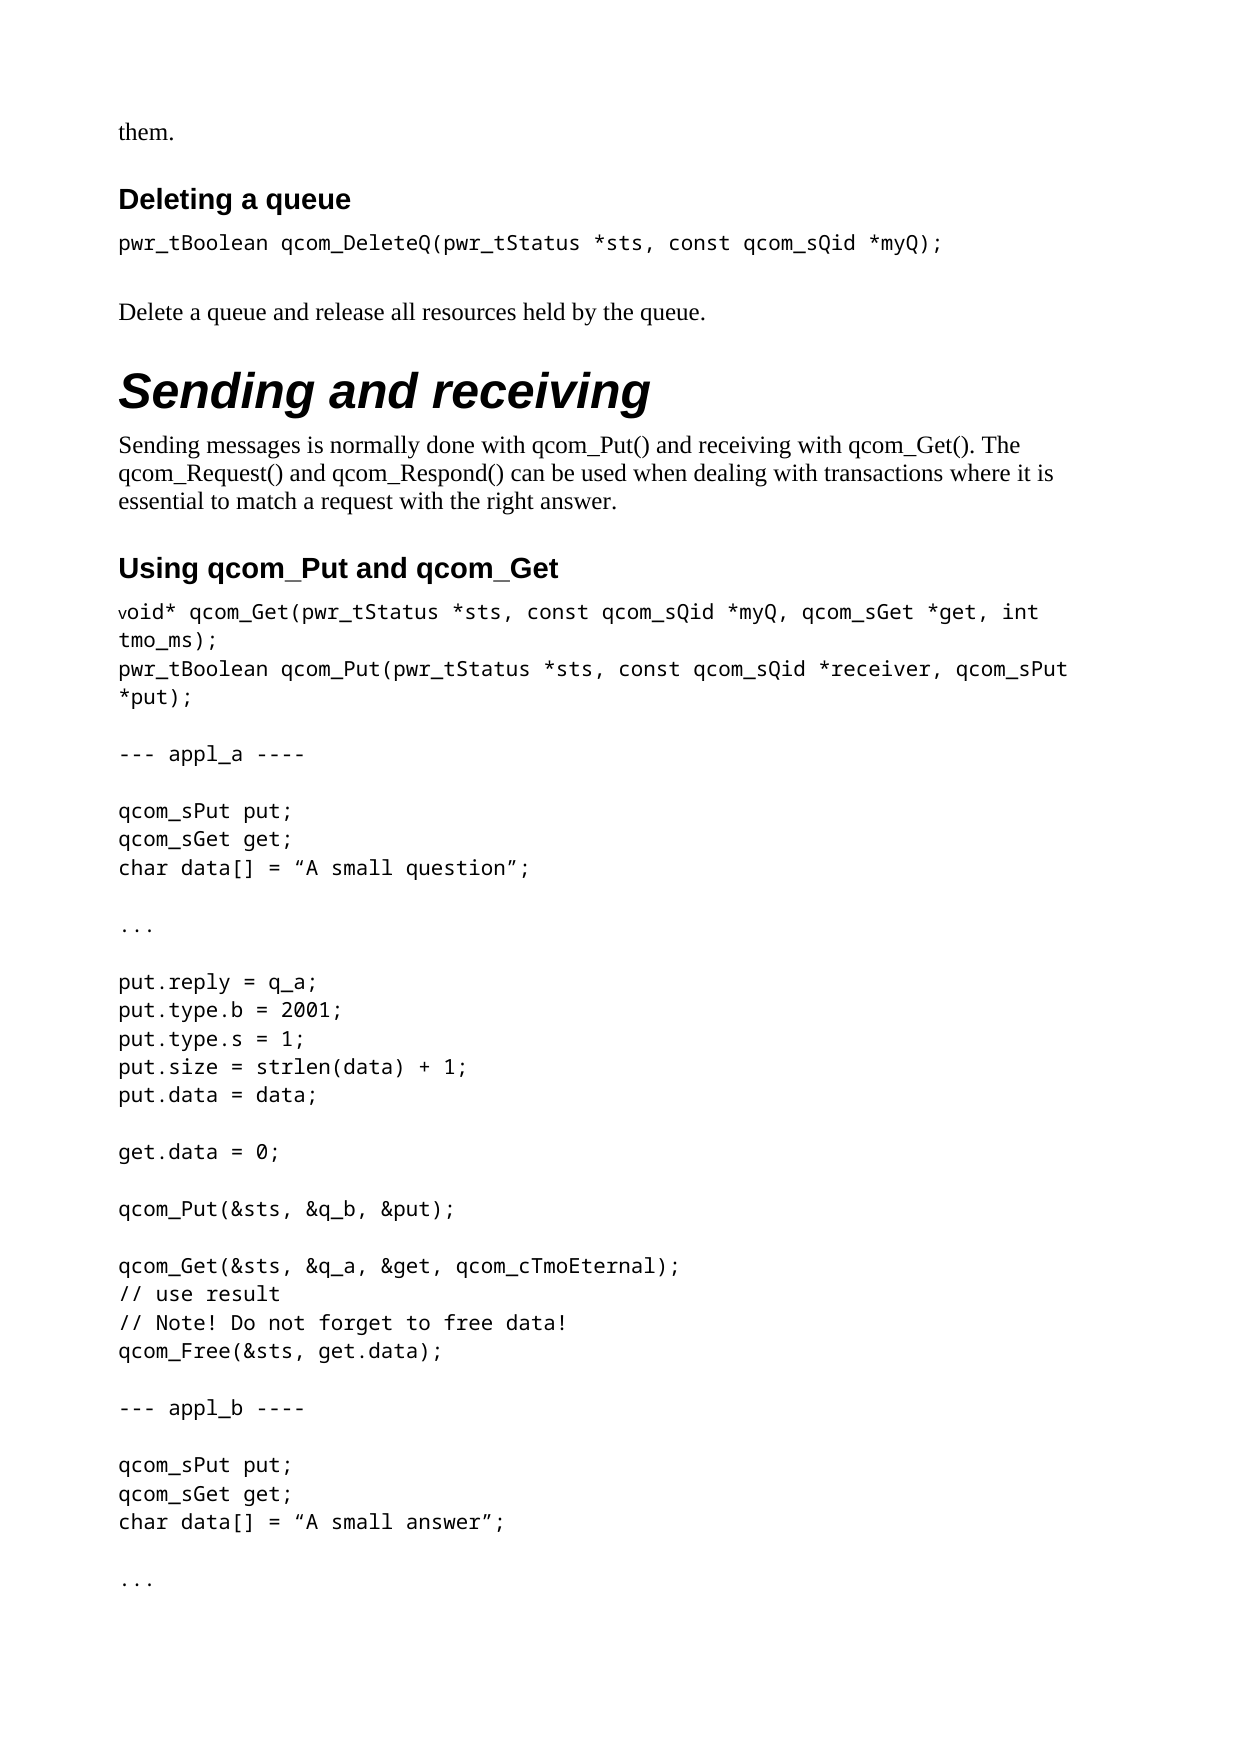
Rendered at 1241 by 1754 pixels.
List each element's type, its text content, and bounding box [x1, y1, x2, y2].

text --- appl_b ---- [118, 1393, 1122, 1422]
text Sending messages is normally done with qcom_Put() and receiving with qcom_Get(). The qcom_Request() and qcom_Respond() can be used when dealing with transactions where it is essential to match a request with the right answer. [118, 431, 1122, 514]
text qcom_Free(&sts, get.data); [118, 1336, 1122, 1365]
text pwr_tBoolean qcom_DeleteQ(pwr_tStatus *sts, const qcom_sQid *myQ); [118, 228, 1122, 257]
text void* qcom_Get(pwr_tStatus *sts, const qcom_sQid *myQ, qcom_sGet *get, int tmo_ms); [118, 597, 1122, 654]
text char data[] = “A small answer”; [118, 1507, 1122, 1536]
text them. [118, 118, 1122, 146]
text pwr_tBoolean qcom_Put(pwr_tStatus *sts, const qcom_sQid *receiver, qcom_sPut *put); [118, 654, 1122, 711]
text put.type.b = 2001; [118, 995, 1122, 1024]
text put.type.s = 1; [118, 1024, 1122, 1052]
text qcom_sPut put; [118, 796, 1122, 824]
subtitle Using qcom_Put and qcom_Get [118, 552, 1122, 584]
text qcom_Put(&sts, &q_b, &put); [118, 1194, 1122, 1223]
text // Note! Do not forget to free data! [118, 1308, 1122, 1336]
text get.data = 0; [118, 1137, 1122, 1166]
text put.data = data; [118, 1081, 1122, 1109]
text --- appl_a ---- [118, 739, 1122, 768]
text // use result [118, 1279, 1122, 1308]
subtitle Deleting a queue [118, 183, 1122, 216]
subtitle Sending and receiving [118, 363, 1122, 419]
text Delete a queue and release all resources held by the queue. [118, 298, 1122, 326]
text qcom_sGet get; [118, 1479, 1122, 1507]
text ... [118, 1564, 1122, 1592]
text ... [118, 910, 1122, 938]
text char data[] = “A small question”; [118, 853, 1122, 881]
text put.reply = q_a; [118, 967, 1122, 995]
text put.size = strlen(data) + 1; [118, 1052, 1122, 1081]
text qcom_sPut put; [118, 1450, 1122, 1479]
text qcom_sGet get; [118, 824, 1122, 853]
text qcom_Get(&sts, &q_a, &get, qcom_cTmoEternal); [118, 1251, 1122, 1279]
